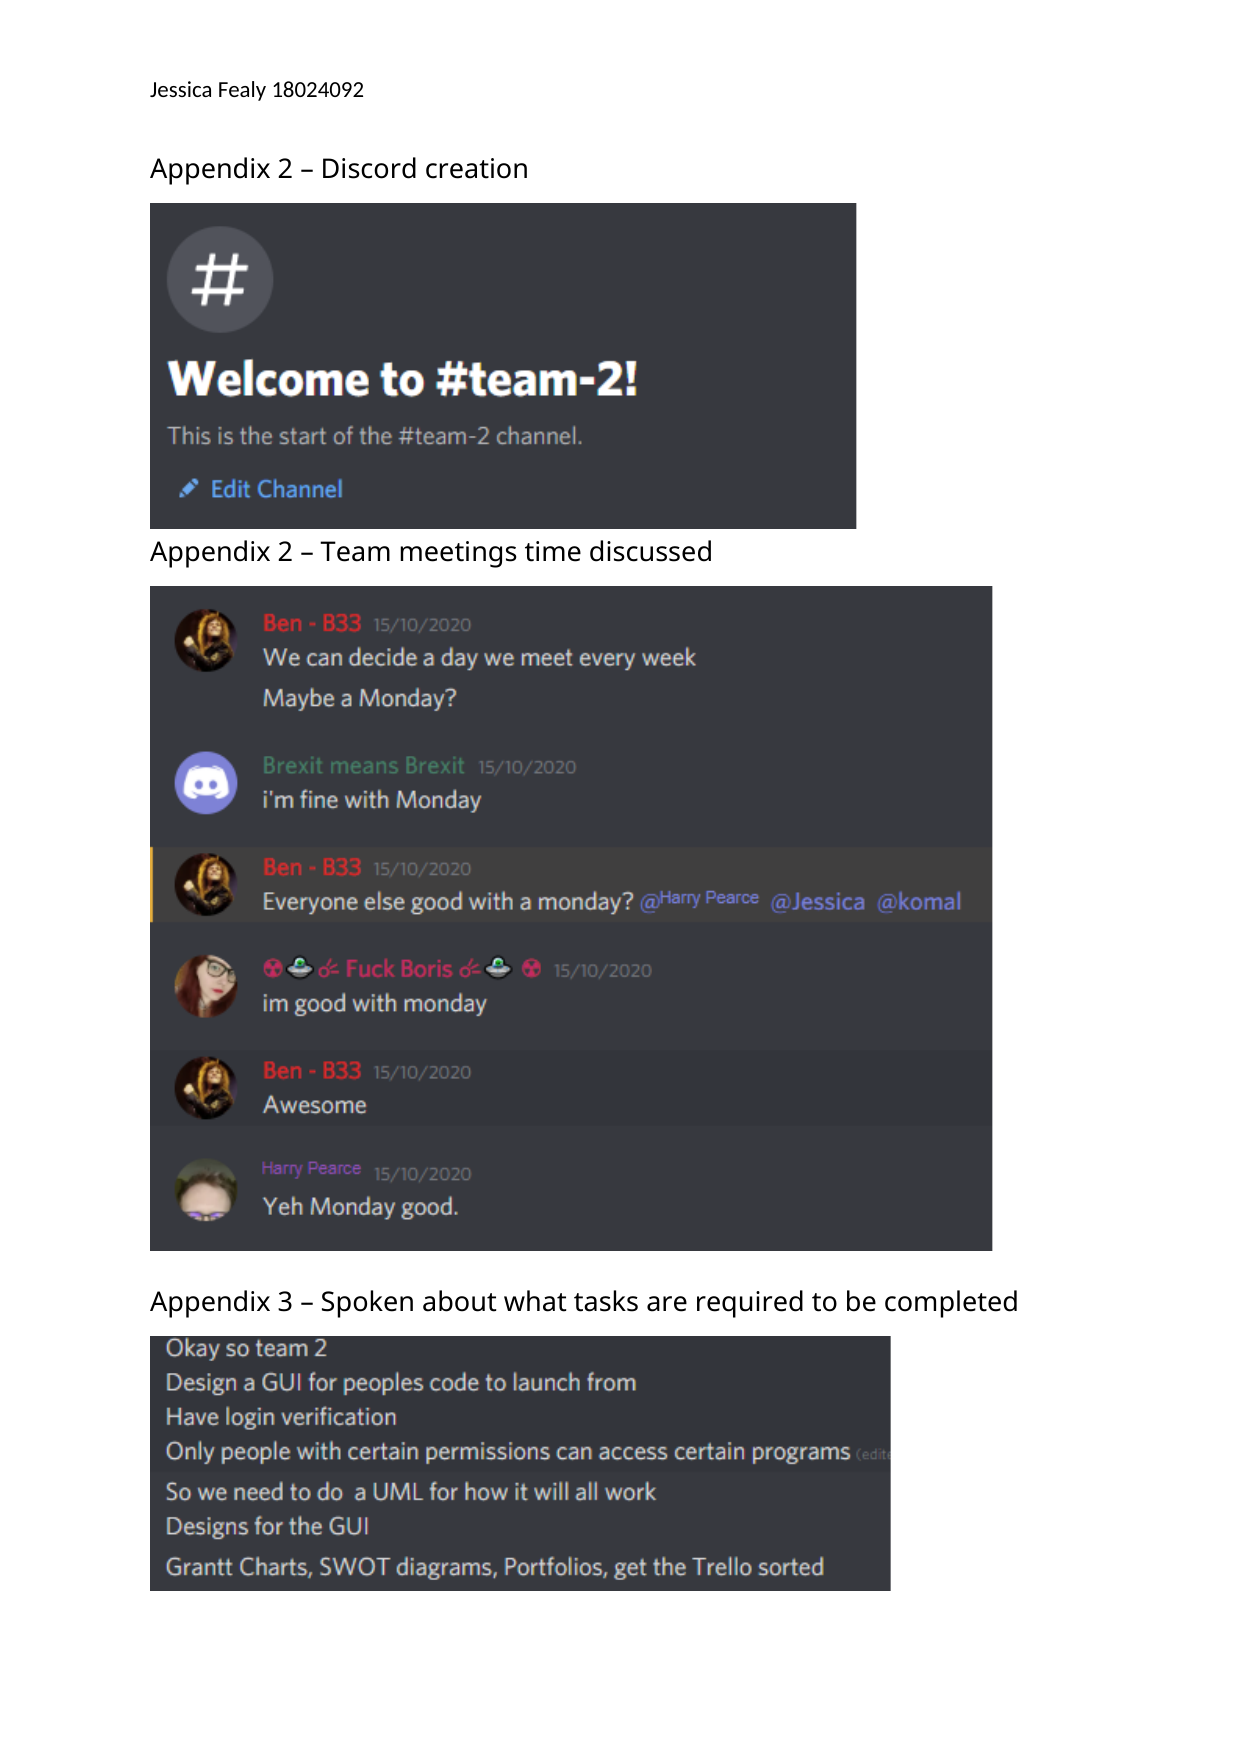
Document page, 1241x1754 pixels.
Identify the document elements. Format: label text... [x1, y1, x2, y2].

subtitle Appendix 2 – Discord creation [150, 150, 1090, 187]
subtitle Appendix 3 – Spoken about what tasks are required to be completed [150, 1283, 1090, 1319]
subtitle Appendix 2 – Team meetings time discussed [150, 533, 1090, 569]
